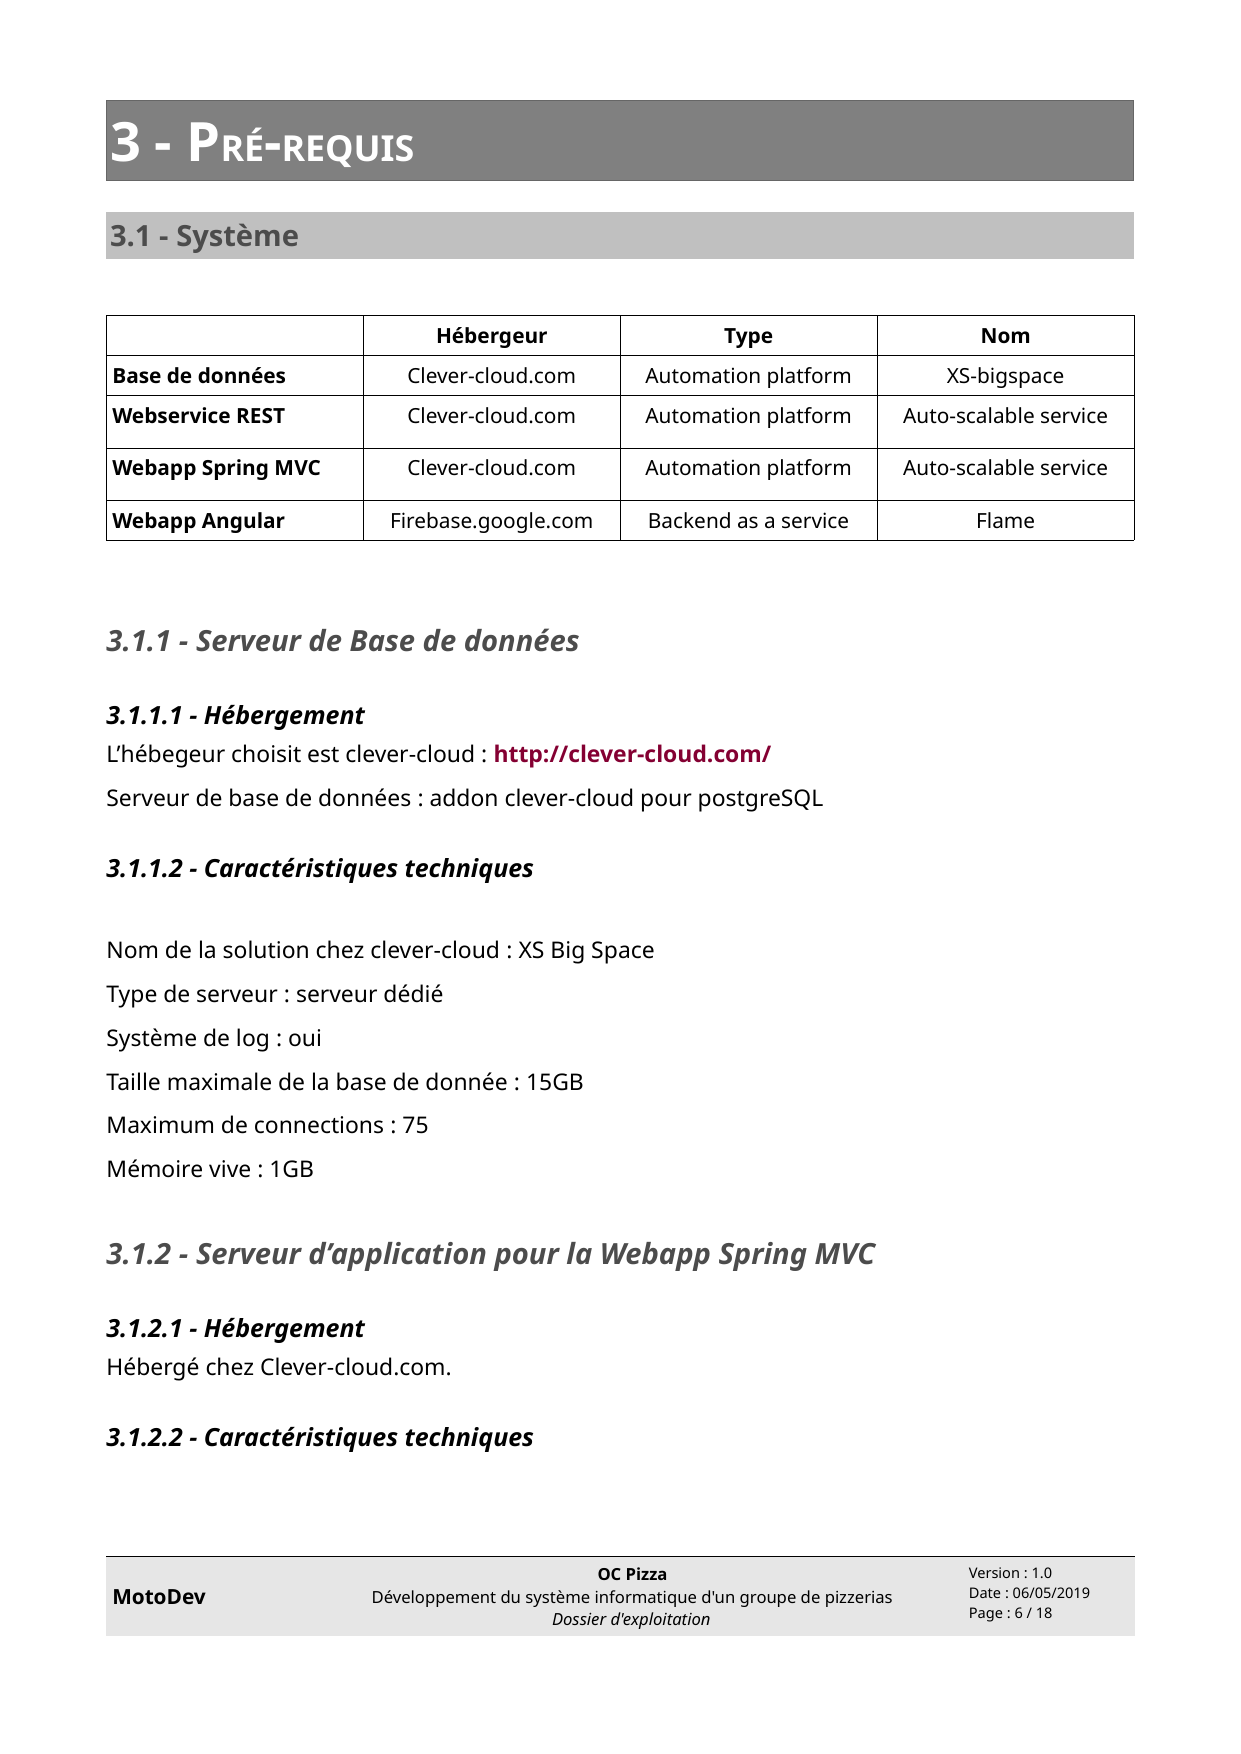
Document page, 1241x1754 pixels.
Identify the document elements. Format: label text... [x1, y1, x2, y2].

text Système de log : oui [106, 1022, 1134, 1053]
table_cell Clever-cloud.com [364, 356, 620, 395]
subtitle Serveur de Base de données [106, 621, 1134, 660]
table_cell Backend as a service [621, 501, 877, 540]
subtitle Caractéristiques techniques [106, 1420, 1134, 1454]
table_cell Auto-scalable service [878, 449, 1134, 500]
text Taille maximale de la base de donnée : 15GB [106, 1066, 1134, 1097]
subtitle Caractéristiques techniques [106, 850, 1134, 884]
table_cell Flame [878, 501, 1134, 540]
subtitle Pré-requis [107, 101, 1133, 180]
table_header Type [621, 316, 877, 355]
text Maximum de connections : 75 [106, 1109, 1134, 1141]
text Nom de la solution chez clever-cloud : XS Big Space [106, 934, 1134, 966]
subtitle Hébergement [106, 1311, 1134, 1345]
text Mémoire vive : 1GB [106, 1153, 1134, 1184]
text Serveur de base de données : addon clever-cloud pour postgreSQL [106, 782, 1134, 813]
subtitle Serveur d’application pour la Webapp Spring MVC [106, 1234, 1134, 1273]
table_header Nom [878, 316, 1134, 355]
table_cell Automation platform [621, 356, 877, 395]
text L’hébegeur choisit est clever-cloud : http://clever-cloud.com/ [106, 738, 1134, 769]
table_cell Auto-scalable service [878, 396, 1134, 447]
table_cell Firebase.google.com [364, 501, 620, 540]
table_cell Webapp Angular [107, 501, 363, 540]
table_cell Webapp Spring MVC [107, 449, 363, 500]
table_cell Webservice REST [107, 396, 363, 447]
table_header [107, 316, 363, 355]
text Type de serveur : serveur dédié [106, 978, 1134, 1009]
text Hébergé chez Clever-cloud.com. [106, 1351, 1134, 1382]
subtitle Système [107, 213, 1133, 258]
table_cell Base de données [107, 356, 363, 395]
table_cell XS-bigspace [878, 356, 1134, 395]
table_cell Clever-cloud.com [364, 396, 620, 447]
table_header Hébergeur [364, 316, 620, 355]
table_cell Automation platform [621, 449, 877, 500]
table_cell Clever-cloud.com [364, 449, 620, 500]
subtitle Hébergement [106, 698, 1134, 732]
table_cell Automation platform [621, 396, 877, 447]
